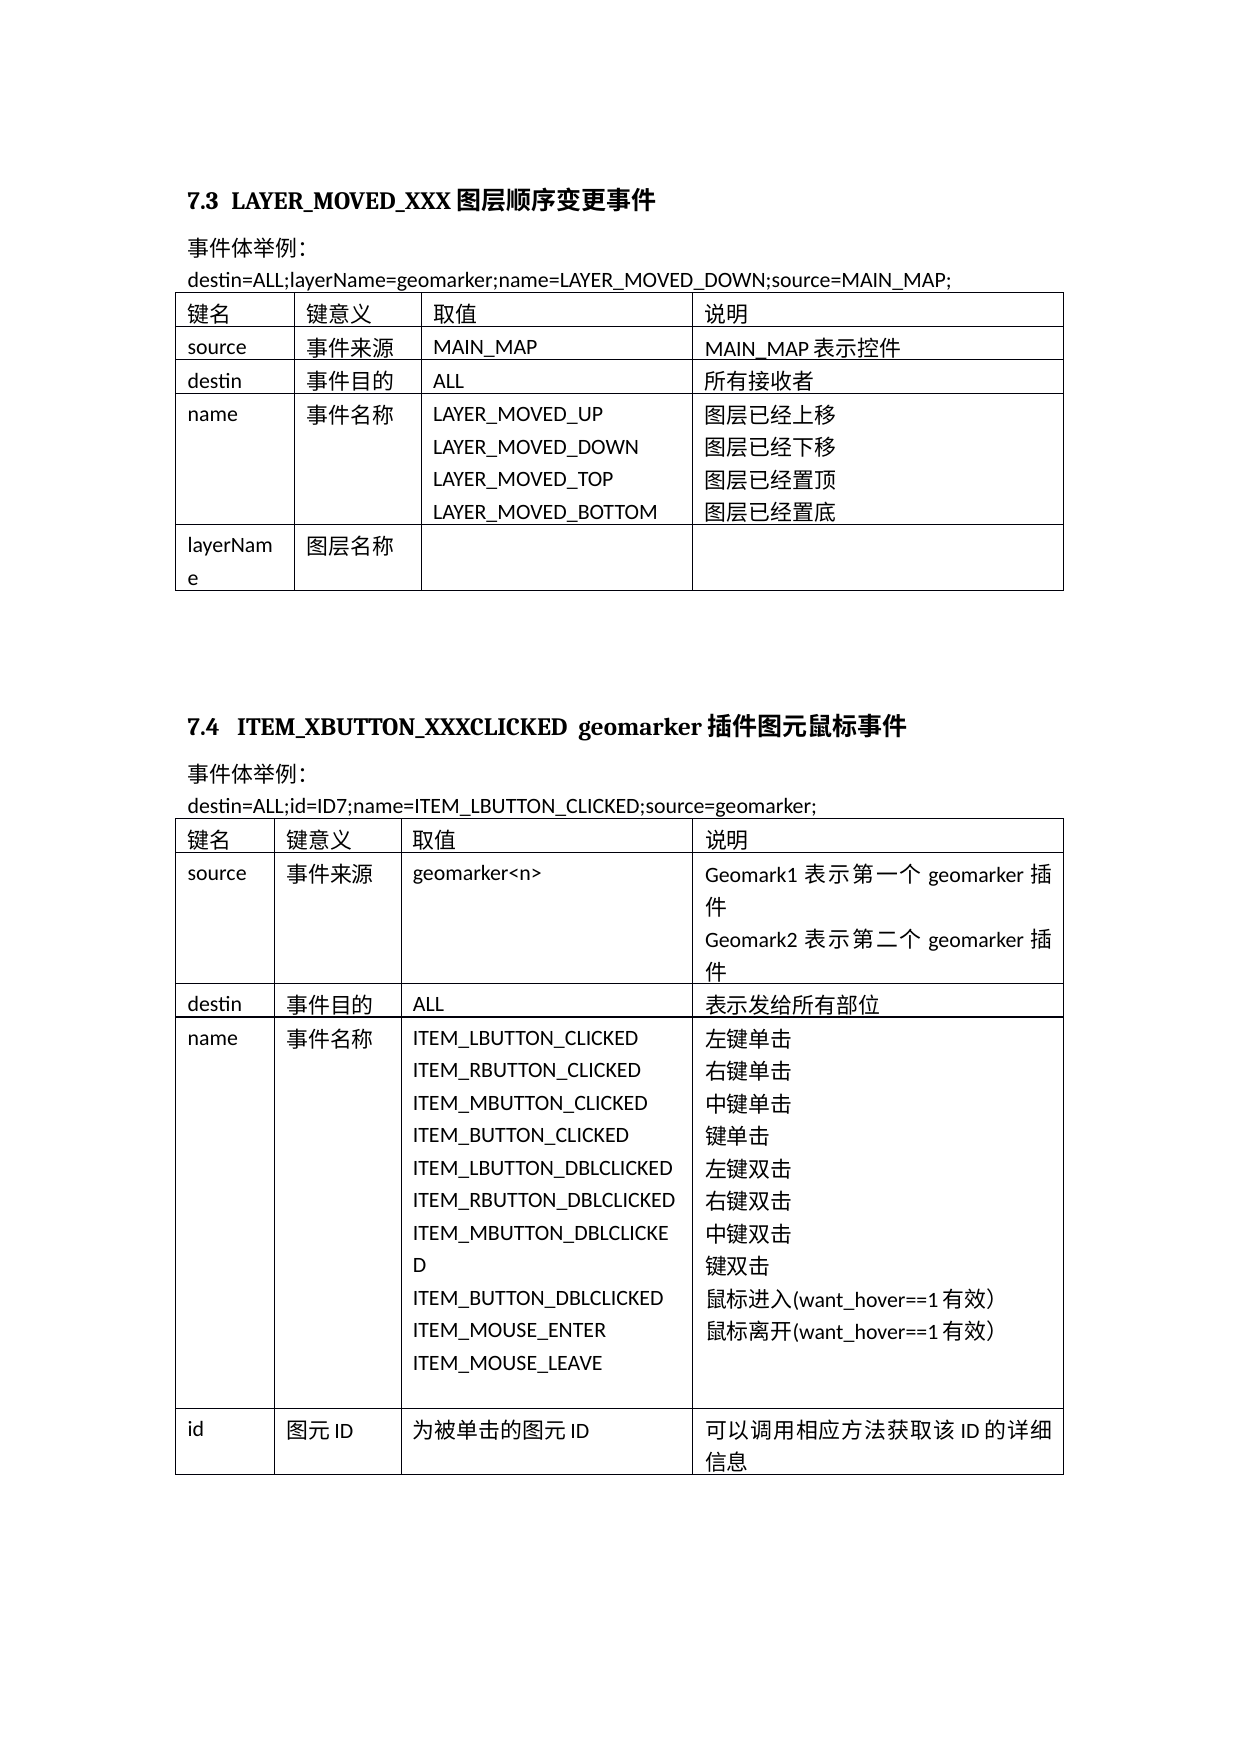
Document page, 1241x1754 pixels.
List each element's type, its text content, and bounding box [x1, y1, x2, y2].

table_cell 可以调用相应方法获取该ID的详细信息 [693, 1409, 1063, 1473]
table_cell 为被单击的图元ID [402, 1409, 692, 1473]
subtitle ITEM_XBUTTON_XXXCLICKED geomarker 插件图元鼠标事件 [187, 688, 1053, 753]
table_cell MAIN_MAP表示控件 [693, 327, 1063, 359]
table_cell 图层已经上移 图层已经下移 图层已经置顶 图层已经置底 [693, 394, 1063, 524]
table_header 取值 [422, 293, 692, 326]
text 事件体举例： [187, 227, 1053, 259]
subtitle LAYER_MOVED_XXX 图层顺序变更事件 [187, 162, 1053, 227]
table_cell [693, 525, 1063, 590]
table_cell source [176, 853, 274, 983]
table_cell name [176, 394, 294, 524]
table_cell ITEM_LBUTTON_CLICKED ITEM_RBUTTON_CLICKED ITEM_MBUTTON_CLICKED ITEM_BUTTON_CLICKED ITEM_LBUTTON_DBLCLICKED ITEM_RBUTTON_DBLCLICKED ITEM_MBUTTON_DBLCLICKED ITEM_BUTTON_DBLCLICKED ITEM_MOUSE_ENTER ITEM_MOUSE_LEAVE [402, 1018, 692, 1407]
table_cell 所有接收者 [693, 360, 1063, 393]
table_cell 事件来源 [275, 853, 401, 983]
table_header 说明 [693, 293, 1063, 326]
table_cell Geomark1表示第一个geomarker插件 Geomark2表示第二个geomarker插件 [693, 853, 1063, 983]
table_cell 事件目的 [275, 984, 401, 1016]
text destin=ALL;id=ID7;name=ITEM_LBUTTON_CLICKED;source=geomarker; [187, 786, 1053, 818]
text 事件体举例： [187, 753, 1053, 786]
table_cell source [176, 327, 294, 359]
table_header 键意义 [275, 819, 401, 852]
table_cell ALL [422, 360, 692, 393]
table_cell 事件名称 [295, 394, 421, 524]
table_cell 事件来源 [295, 327, 421, 359]
table_header 取值 [402, 819, 692, 852]
table_header 键名 [176, 819, 274, 852]
table_header 键名 [176, 293, 294, 326]
table_cell 图层名称 [295, 525, 421, 590]
table_cell id [176, 1409, 274, 1473]
table_cell destin [176, 360, 294, 393]
table_cell destin [176, 984, 274, 1016]
table_cell LAYER_MOVED_UP LAYER_MOVED_DOWN LAYER_MOVED_TOP LAYER_MOVED_BOTTOM [422, 394, 692, 524]
table_cell [422, 525, 692, 590]
table_cell 事件目的 [295, 360, 421, 393]
table_header 键意义 [295, 293, 421, 326]
table_cell 表示发给所有部位 [693, 984, 1063, 1016]
table_cell 左键单击 右键单击 中键单击 键单击 左键双击 右键双击 中键双击 键双击 鼠标进入(want_hover==1有效） 鼠标离开(want_hover==1有效） [693, 1018, 1063, 1407]
table_cell layerName [176, 525, 294, 590]
table_header 说明 [693, 819, 1063, 852]
table_cell name [176, 1018, 274, 1407]
table_cell 图元ID [275, 1409, 401, 1473]
text destin=ALL;layerName=geomarker;name=LAYER_MOVED_DOWN;source=MAIN_MAP; [187, 259, 1053, 292]
table_cell geomarker<n> [402, 853, 692, 983]
table_cell 事件名称 [275, 1018, 401, 1407]
table_cell MAIN_MAP [422, 327, 692, 359]
table_cell ALL [402, 984, 692, 1016]
